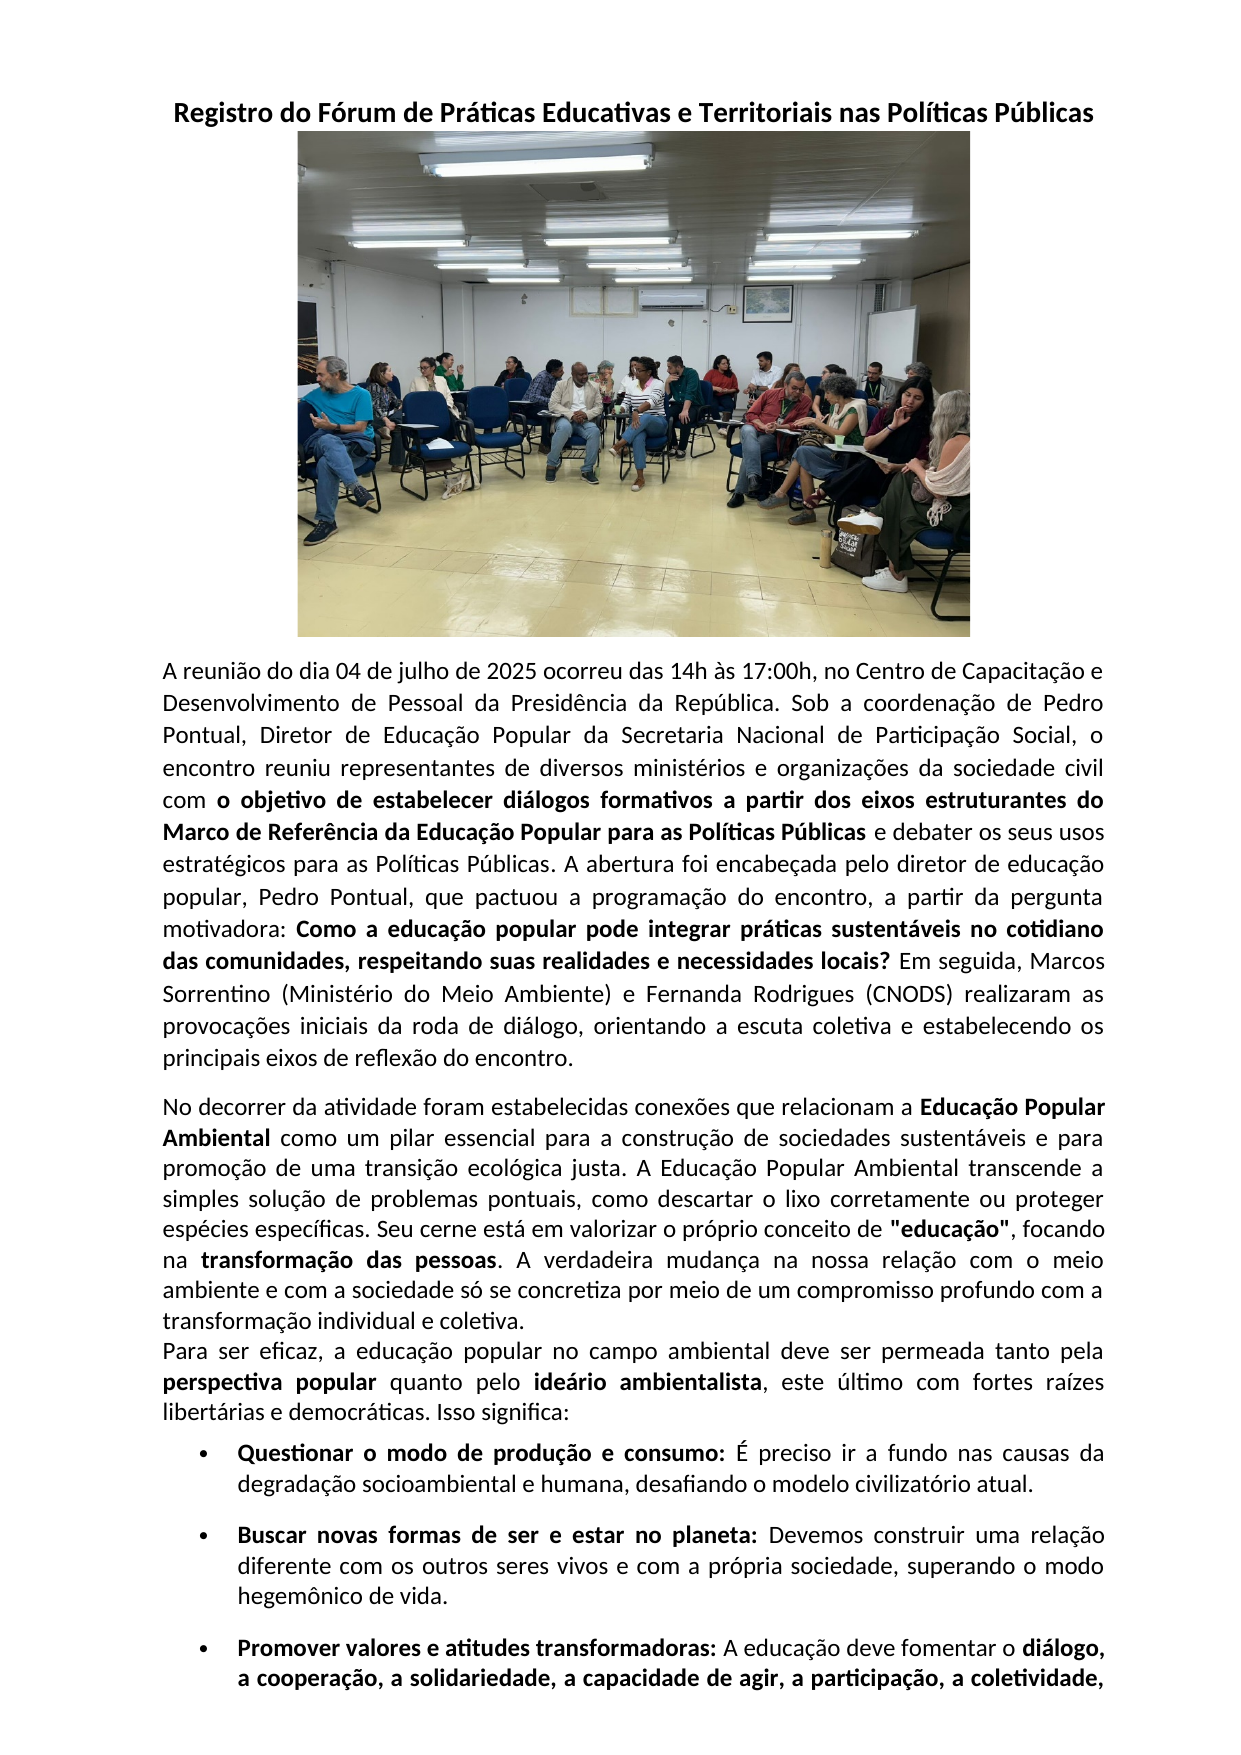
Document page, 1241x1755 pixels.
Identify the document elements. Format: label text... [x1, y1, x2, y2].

text Registro do Fórum de Práticas Educativas e Territoriais nas Políticas Públicas [162, 94, 1105, 636]
text No decorrer da atividade foram estabelecidas conexões que relacionam a Educação Popular Ambiental como um pilar essencial para a construção de sociedades sustentáveis e para promoção de uma transição ecológica justa. A Educação Popular Ambiental transcende a simples solução de problemas pontuais, como descartar o lixo corretamente ou proteger espécies específicas. Seu cerne está em valorizar o próprio conceito de "educação", focando na transformação das pessoas. A verdadeira mudança na nossa relação com o meio ambiente e com a sociedade só se concretiza por meio de um compromisso profundo com a transformação individual e coletiva. [162, 1091, 1105, 1335]
text A reunião do dia 04 de julho de 2025 ocorreu das 14h às 17:00h, no Centro de Capacitação e Desenvolvimento de Pessoal da Presidência da República. Sob a coordenação de Pedro Pontual, Diretor de Educação Popular da Secretaria Nacional de Participação Social, o encontro reuniu representantes de diversos ministérios e organizações da sociedade civil com o objetivo de estabelecer diálogos formativos a partir dos eixos estruturantes do Marco de Referência da Educação Popular para as Políticas Públicas e debater os seus usos estratégicos para as Políticas Públicas. A abertura foi encabeçada pelo diretor de educação popular, Pedro Pontual, que pactuou a programação do encontro, a partir da pergunta motivadora: Como a educação popular pode integrar práticas sustentáveis no cotidiano das comunidades, respeitando suas realidades e necessidades locais? Em seguida, Marcos Sorrentino (Ministério do Meio Ambiente) e Fernanda Rodrigues (CNODS) realizaram as provocações iniciais da roda de diálogo, orientando a escuta coletiva e estabelecendo os principais eixos de reflexão do encontro. [162, 655, 1105, 1073]
list Buscar novas formas de ser e estar no planeta: Devemos construir uma relação diferente com os outros seres vivos e com a própria sociedade, superando o modo hegemônico de vida. [200, 1519, 1105, 1611]
list Promover valores e atitudes transformadoras: A educação deve fomentar o diálogo, a cooperação, a solidariedade, a capacidade de agir, a participação, a coletividade, [200, 1632, 1105, 1693]
text Para ser eficaz, a educação popular no campo ambiental deve ser permeada tanto pela perspectiva popular quanto pelo ideário ambientalista, este último com fortes raízes libertárias e democráticas. Isso significa: [162, 1335, 1105, 1427]
list Questionar o modo de produção e consumo: É preciso ir a fundo nas causas da degradação socioambiental e humana, desafiando o modelo civilizatório atual. [200, 1437, 1105, 1498]
